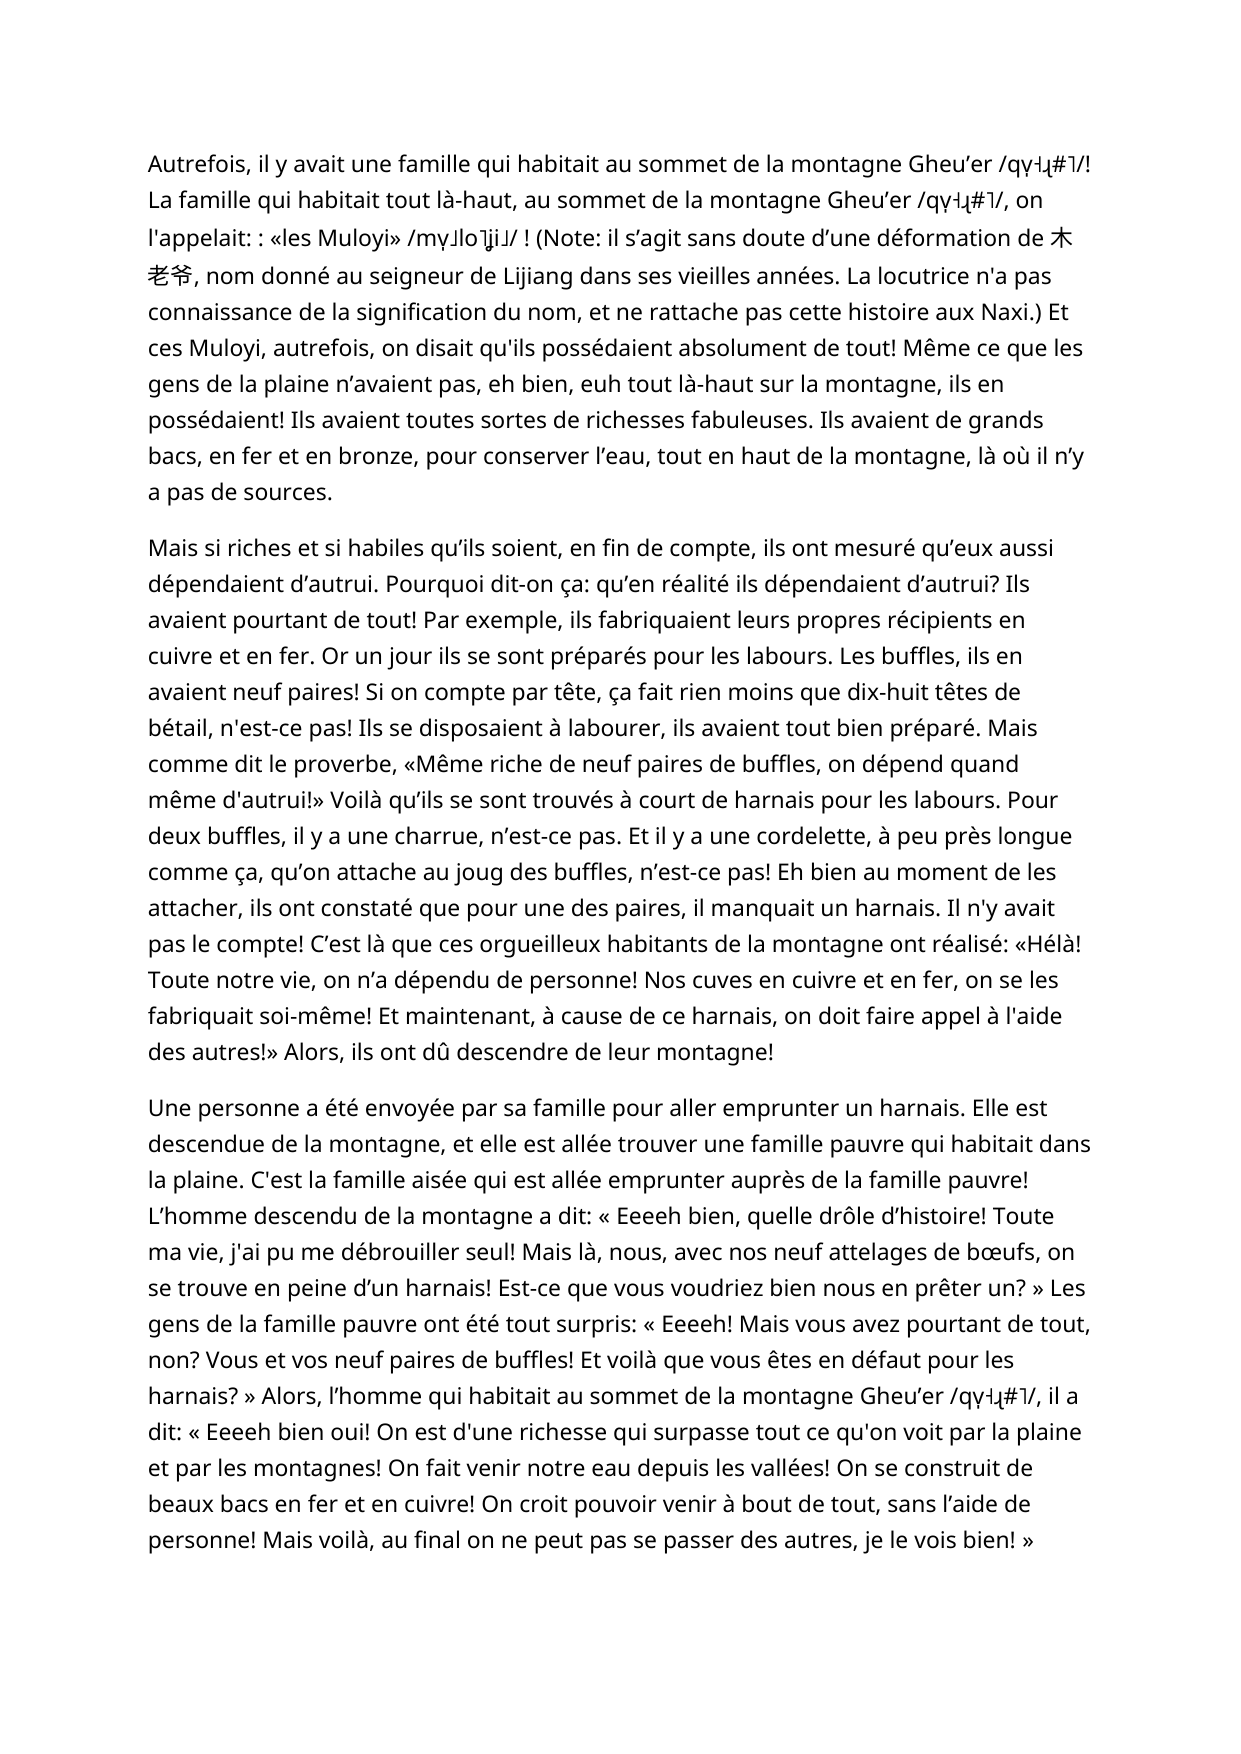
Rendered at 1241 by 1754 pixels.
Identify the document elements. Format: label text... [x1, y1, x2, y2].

text Mais si riches et si habiles qu’ils soient, en fin de compte, ils ont mesuré qu’eux aussi dépendaient d’autrui. Pourquoi dit-on ça: qu’en réalité ils dépendaient d’autrui? Ils avaient pourtant de tout! Par exemple, ils fabriquaient leurs propres récipients en cuivre et en fer. Or un jour ils se sont préparés pour les labours. Les buffles, ils en avaient neuf paires! Si on compte par tête, ça fait rien moins que dix-huit têtes de bétail, n'est-ce pas! Ils se disposaient à labourer, ils avaient tout bien préparé. Mais comme dit le proverbe, «Même riche de neuf paires de buffles, on dépend quand même d'autrui!» Voilà qu’ils se sont trouvés à court de harnais pour les labours. Pour deux buffles, il y a une charrue, n’est-ce pas. Et il y a une cordelette, à peu près longue comme ça, qu’on attache au joug des buffles, n’est-ce pas! Eh bien au moment de les attacher, ils ont constaté que pour une des paires, il manquait un harnais. Il n'y avait pas le compte! C’est là que ces orgueilleux habitants de la montagne ont réalisé: «Hélà! Toute notre vie, on n’a dépendu de personne! Nos cuves en cuivre et en fer, on se les fabriquait soi-même! Et maintenant, à cause de ce harnais, on doit faire appel à l'aide des autres!» Alors, ils ont dû descendre de leur montagne! [148, 532, 1093, 1067]
text Une personne a été envoyée par sa famille pour aller emprunter un harnais. Elle est descendue de la montagne, et elle est allée trouver une famille pauvre qui habitait dans la plaine. C'est la famille aisée qui est allée emprunter auprès de la famille pauvre! L’homme descendu de la montagne a dit: « Eeeeh bien, quelle drôle d’histoire! Toute ma vie, j'ai pu me débrouiller seul! Mais là, nous, avec nos neuf attelages de bœufs, on se trouve en peine d’un harnais! Est-ce que vous voudriez bien nous en prêter un? » Les gens de la famille pauvre ont été tout surpris: « Eeeeh! Mais vous avez pourtant de tout, non? Vous et vos neuf paires de buffles! Et voilà que vous êtes en défaut pour les harnais? » Alors, l’homme qui habitait au sommet de la montagne Gheu’er /qv̩˧ɻ#˥/, il a dit: « Eeeeh bien oui! On est d'une richesse qui surpasse tout ce qu'on voit par la plaine et par les montagnes! On fait venir notre eau depuis les vallées! On se construit de beaux bacs en fer et en cuivre! On croit pouvoir venir à bout de tout, sans l’aide de personne! Mais voilà, au final on ne peut pas se passer des autres, je le vois bien! » [148, 1092, 1093, 1555]
text Autrefois, il y avait une famille qui habitait au sommet de la montagne Gheu’er /qv̩˧ɻ#˥/! La famille qui habitait tout là-haut, au sommet de la montagne Gheu’er /qv̩˧ɻ#˥/, on l'appelait: : «les Muloyi» /mv̩˩lo˥ʝi˩/ ! (Note: il s’agit sans doute d’une déformation de 木老爷, nom donné au seigneur de Lijiang dans ses vieilles années. La locutrice n'a pas connaissance de la signification du nom, et ne rattache pas cette histoire aux Naxi.) Et ces Muloyi, autrefois, on disait qu'ils possédaient absolument de tout! Même ce que les gens de la plaine n’avaient pas, eh bien, euh tout là-haut sur la montagne, ils en possédaient! Ils avaient toutes sortes de richesses fabuleuses. Ils avaient de grands bacs, en fer et en bronze, pour conserver l’eau, tout en haut de la montagne, là où il n’y a pas de sources. [148, 148, 1093, 507]
